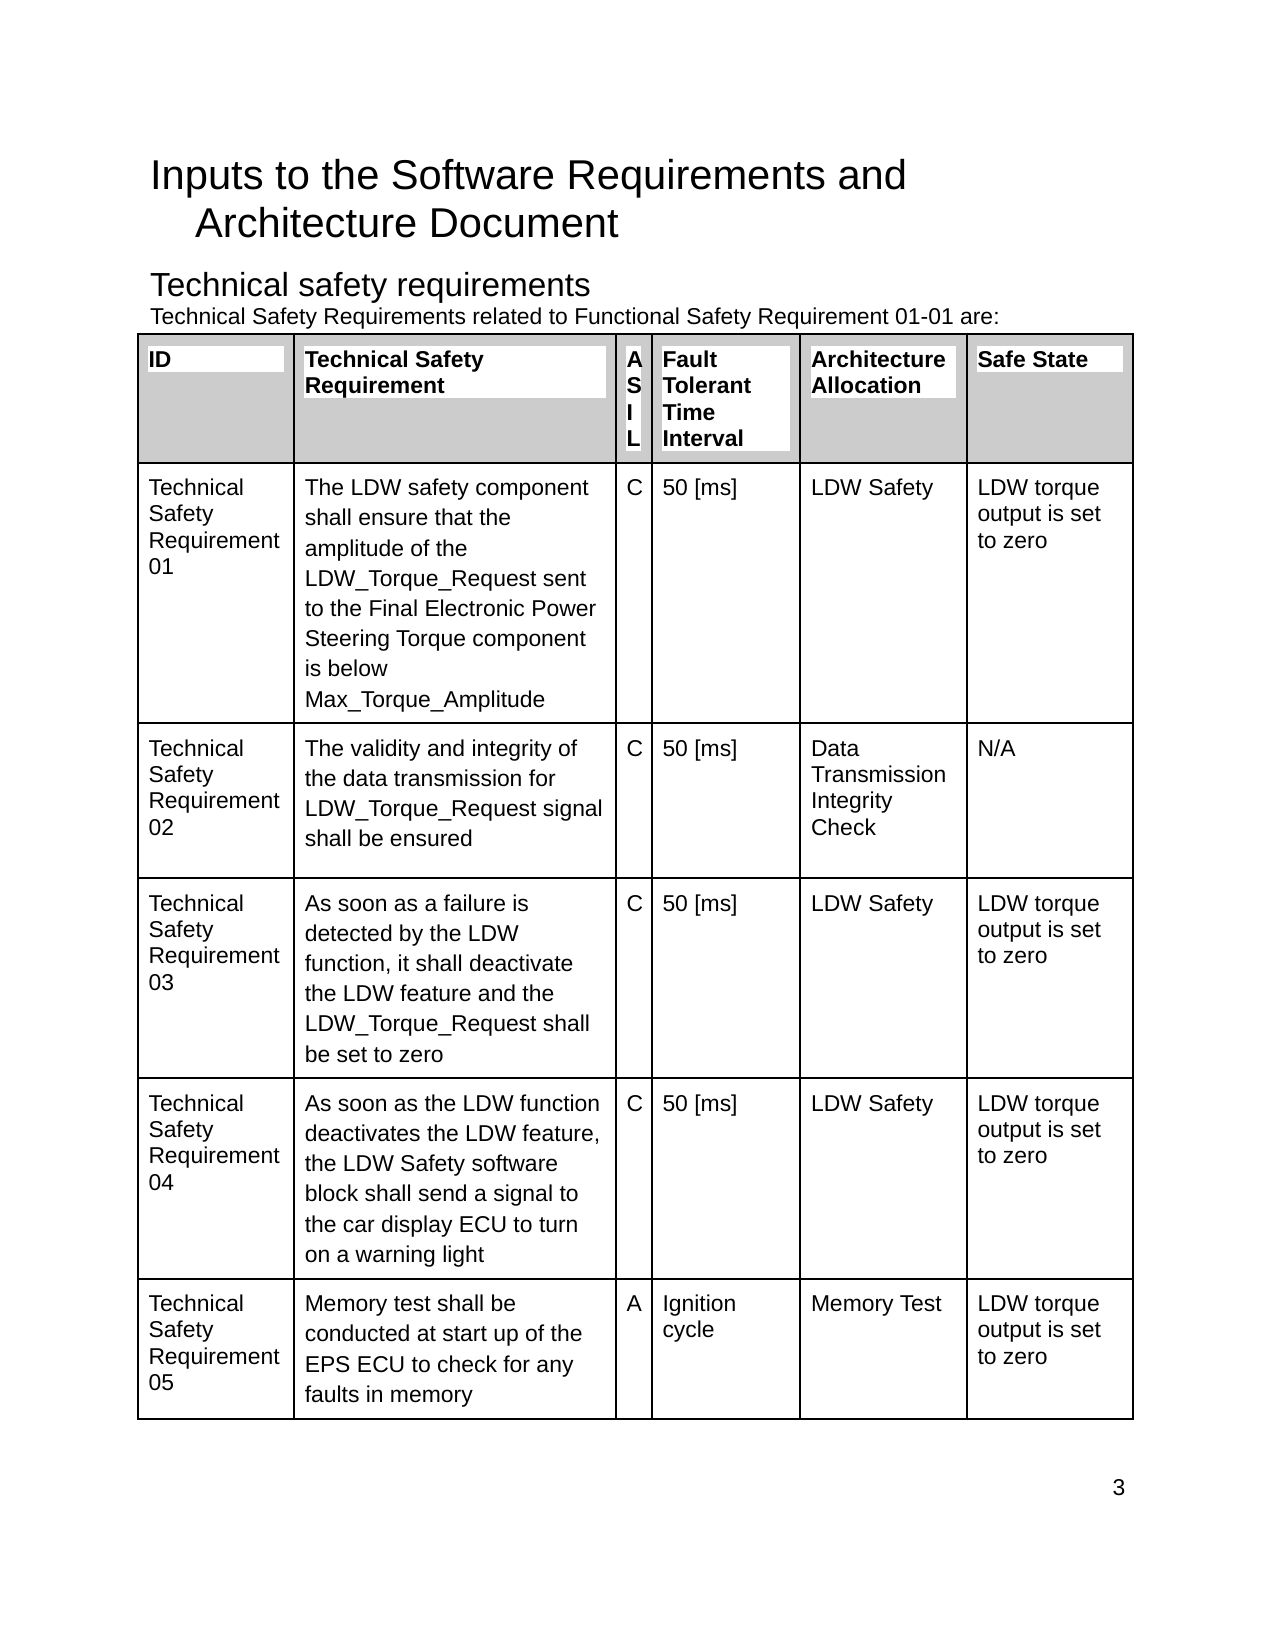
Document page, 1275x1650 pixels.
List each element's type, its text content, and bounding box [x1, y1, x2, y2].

table_cell 50 [ms] [653, 1079, 799, 1278]
table_cell LDW torque output is set to zero [968, 879, 1132, 1077]
table_header Fault Tolerant Time Interval [653, 335, 799, 462]
subtitle Inputs to the Software Requirements and Architecture Document [150, 150, 1125, 246]
table_cell 50 [ms] [653, 879, 799, 1077]
table_cell The LDW safety component shall ensure that the amplitude of the LDW_Torque_Request sent to the Final Electronic Power Steering Torque component is below Max_Torque_Amplitude [295, 464, 615, 722]
table_header Architecture Allocation [801, 335, 966, 462]
table_cell LDW torque output is set to zero [968, 1079, 1132, 1278]
table_cell As soon as a failure is detected by the LDW function, it shall deactivate the LDW feature and the LDW_Torque_Request shall be set to zero [295, 879, 615, 1077]
table_cell As soon as the LDW function deactivates the LDW feature, the LDW Safety software block shall send a signal to the car display ECU to turn on a warning light [295, 1079, 615, 1278]
table_cell Technical Safety Requirement 01 [139, 464, 293, 722]
table_header Safe State [968, 335, 1132, 462]
table_cell LDW torque output is set to zero [968, 464, 1132, 722]
table_cell Ignition cycle [653, 1280, 799, 1417]
table_cell LDW Safety [801, 1079, 966, 1278]
table_cell Data Transmission Integrity Check [801, 724, 966, 877]
table_cell LDW Safety [801, 464, 966, 722]
table_header ID [139, 335, 293, 462]
table_cell LDW Safety [801, 879, 966, 1077]
table_cell 50 [ms] [653, 464, 799, 722]
table_cell Memory Test [801, 1280, 966, 1417]
table_cell Memory test shall be conducted at start up of the EPS ECU to check for any faults in memory [295, 1280, 615, 1417]
table_cell A [617, 1280, 651, 1417]
table_cell C [617, 724, 651, 877]
table_cell C [617, 464, 651, 722]
table_cell C [617, 1079, 651, 1278]
table_cell LDW torque output is set to zero [968, 1280, 1132, 1417]
text Technical Safety Requirements related to Functional Safety Requirement 01-01 are: [150, 303, 1125, 329]
table_cell The validity and integrity of the data transmission for LDW_Torque_Request signal shall be ensured [295, 724, 615, 877]
table_cell Technical Safety Requirement 03 [139, 879, 293, 1077]
table_cell N/A [968, 724, 1132, 877]
table_cell C [617, 879, 651, 1077]
table_cell Technical Safety Requirement 04 [139, 1079, 293, 1278]
table_header ASIL [617, 335, 651, 462]
subtitle Technical safety requirements [150, 264, 1125, 303]
table_cell Technical Safety Requirement 05 [139, 1280, 293, 1417]
table_header Technical Safety Requirement [295, 335, 615, 462]
table_cell Technical Safety Requirement 02 [139, 724, 293, 877]
table_cell 50 [ms] [653, 724, 799, 877]
